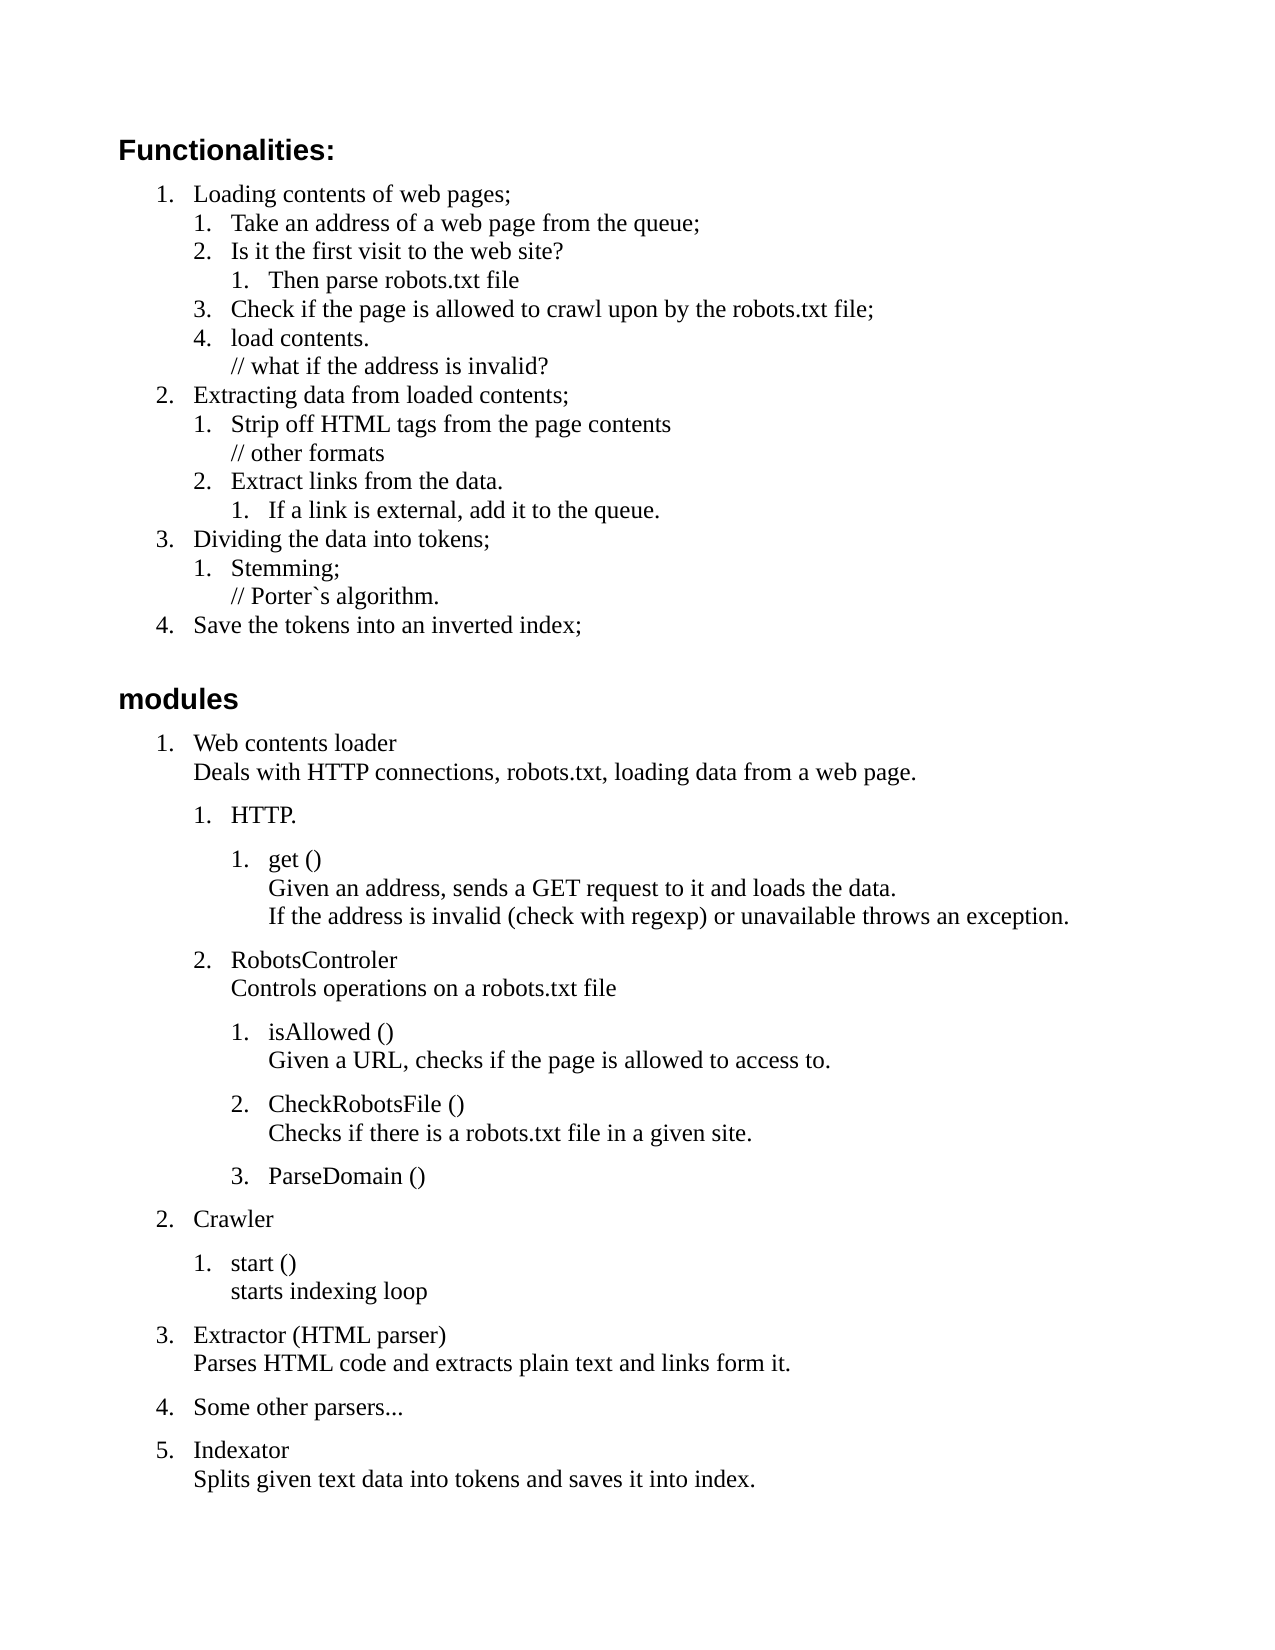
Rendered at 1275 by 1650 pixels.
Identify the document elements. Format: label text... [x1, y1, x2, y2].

subtitle Functionalities: [118, 133, 1157, 166]
list get () Given an address, sends a GET request to it and loads the data. If the address is invalid (check with regexp) or unavailable throws an exception. [231, 844, 1157, 930]
list Extracting data from loaded contents; [156, 380, 1157, 409]
list Extract links from the data. [193, 466, 1157, 495]
list Dividing the data into tokens; [156, 524, 1157, 553]
list Crawler [156, 1204, 1157, 1233]
list Save the tokens into an inverted index; [156, 610, 1157, 639]
list Loading contents of web pages; [156, 179, 1157, 208]
list If a link is external, add it to the queue. [231, 495, 1157, 524]
list RobotsControler Controls operations on a robots.txt file [193, 945, 1157, 1002]
list Check if the page is allowed to crawl upon by the robots.txt file; [193, 294, 1157, 323]
list Extractor (HTML parser) Parses HTML code and extracts plain text and links form it. [156, 1320, 1157, 1377]
list CheckRobotsFile () Checks if there is a robots.txt file in a given site. [231, 1089, 1157, 1146]
list Then parse robots.txt file [231, 265, 1157, 294]
list HTTP. [193, 801, 1157, 829]
list Web contents loader Deals with HTTP connections, robots.txt, loading data from a web page. [156, 728, 1157, 786]
subtitle modules [118, 682, 1157, 716]
list ParseDomain () [231, 1161, 1157, 1190]
list Take an address of a web page from the queue; [193, 208, 1157, 236]
list load contents. // what if the address is invalid? [193, 323, 1157, 380]
list Stemming; // Porter`s algorithm. [193, 553, 1157, 610]
list Strip off HTML tags from the page contents // other formats [193, 409, 1157, 466]
list Some other parsers... [156, 1392, 1157, 1421]
list Is it the first visit to the web site? [193, 236, 1157, 265]
list isAllowed () Given a URL, checks if the page is allowed to access to. [231, 1017, 1157, 1074]
list Indexator Splits given text data into tokens and saves it into index. [156, 1435, 1157, 1493]
list start () starts indexing loop [193, 1248, 1157, 1305]
